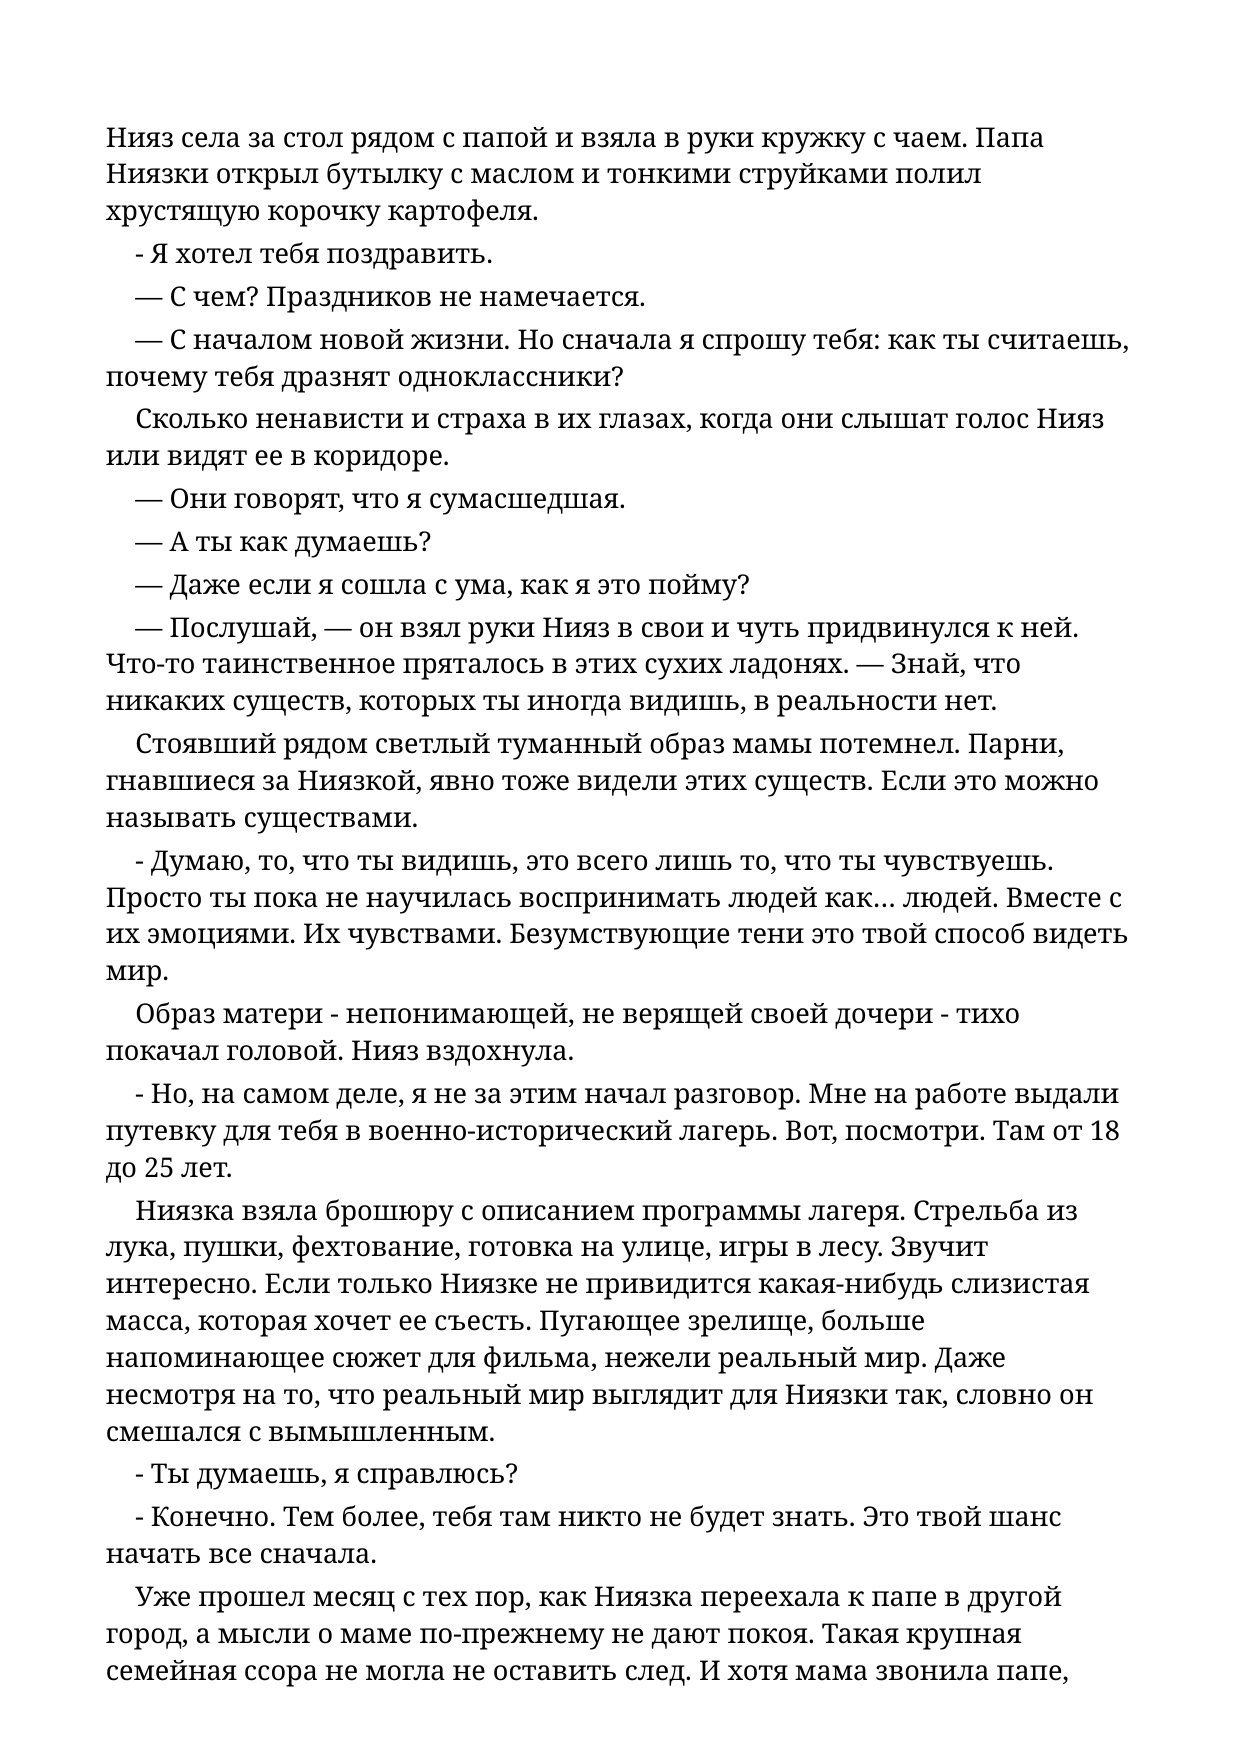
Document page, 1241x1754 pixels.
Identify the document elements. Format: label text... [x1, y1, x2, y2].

text Нияз села за стол рядом с папой и взяла в руки кружку с чаем. Папа Ниязки открыл бутылку с маслом и тонкими струйками полил хрустящую корочку картофеля. [106, 118, 1137, 229]
text Ниязка взяла брошюру с описанием программы лагеря. Стрельба из лука, пушки, фехтование, готовка на улице, игры в лесу. Звучит интересно. Если только Ниязке не привидится какая-нибудь слизистая масса, которая хочет ее съесть. Пугающее зрелище, больше напоминающее сюжет для фильма, нежели реальный мир. Даже несмотря на то, что реальный мир выглядит для Ниязки так, словно он смешался с вымышленным. [106, 1191, 1137, 1449]
text Образ матери - непонимающей, не верящей своей дочери - тихо покачал головой. Нияз вздохнула. [106, 995, 1137, 1068]
text Стоявший рядом светлый туманный образ мамы потемнел. Парни, гнавшиеся за Ниязкой, явно тоже видели этих существ. Если это можно называть существами. [106, 725, 1137, 835]
text — Послушай, — он взял руки Нияз в свои и чуть придвинулся к ней. Что-то таинственное пряталось в этих сухих ладонях. — Знай, что никаких существ, которых ты иногда видишь, в реальности нет. [106, 608, 1137, 719]
text Уже прошел месяц с тех пор, как Ниязка переехала к папе в другой город, а мысли о маме по-прежнему не дают покоя. Такая крупная семейная ссора не могла не оставить след. И хотя мама звонила папе, [106, 1577, 1137, 1688]
text - Думаю, то, что ты видишь, это всего лишь то, что ты чувствуешь. Просто ты пока не научилась воспринимать людей как… людей. Вместе с их эмоциями. Их чувствами. Безумствующие тени это твой способ видеть мир. [106, 841, 1137, 989]
text - Ты думаешь, я справлюсь? [106, 1455, 1137, 1492]
text - Я хотел тебя поздравить. [106, 235, 1137, 272]
text - Но, на самом деле, я не за этим начал разговор. Мне на работе выдали путевку для тебя в военно-исторический лагерь. Вот, посмотри. Там от 18 до 25 лет. [106, 1074, 1137, 1185]
text — С чем? Праздников не намечается. [106, 277, 1137, 314]
text — А ты как думаешь? [106, 522, 1137, 559]
text Сколько ненависти и страха в их глазах, когда они слышат голос Нияз или видят ее в коридоре. [106, 400, 1137, 474]
text — Даже если я сошла с ума, как я это пойму? [106, 565, 1137, 602]
text — Они говорят, что я сумасшедшая. [106, 480, 1137, 517]
text - Конечно. Тем более, тебя там никто не будет знать. Это твой шанс начать все сначала. [106, 1498, 1137, 1572]
text — С началом новой жизни. Но сначала я спрошу тебя: как ты считаешь, почему тебя дразнят одноклассники? [106, 320, 1137, 394]
